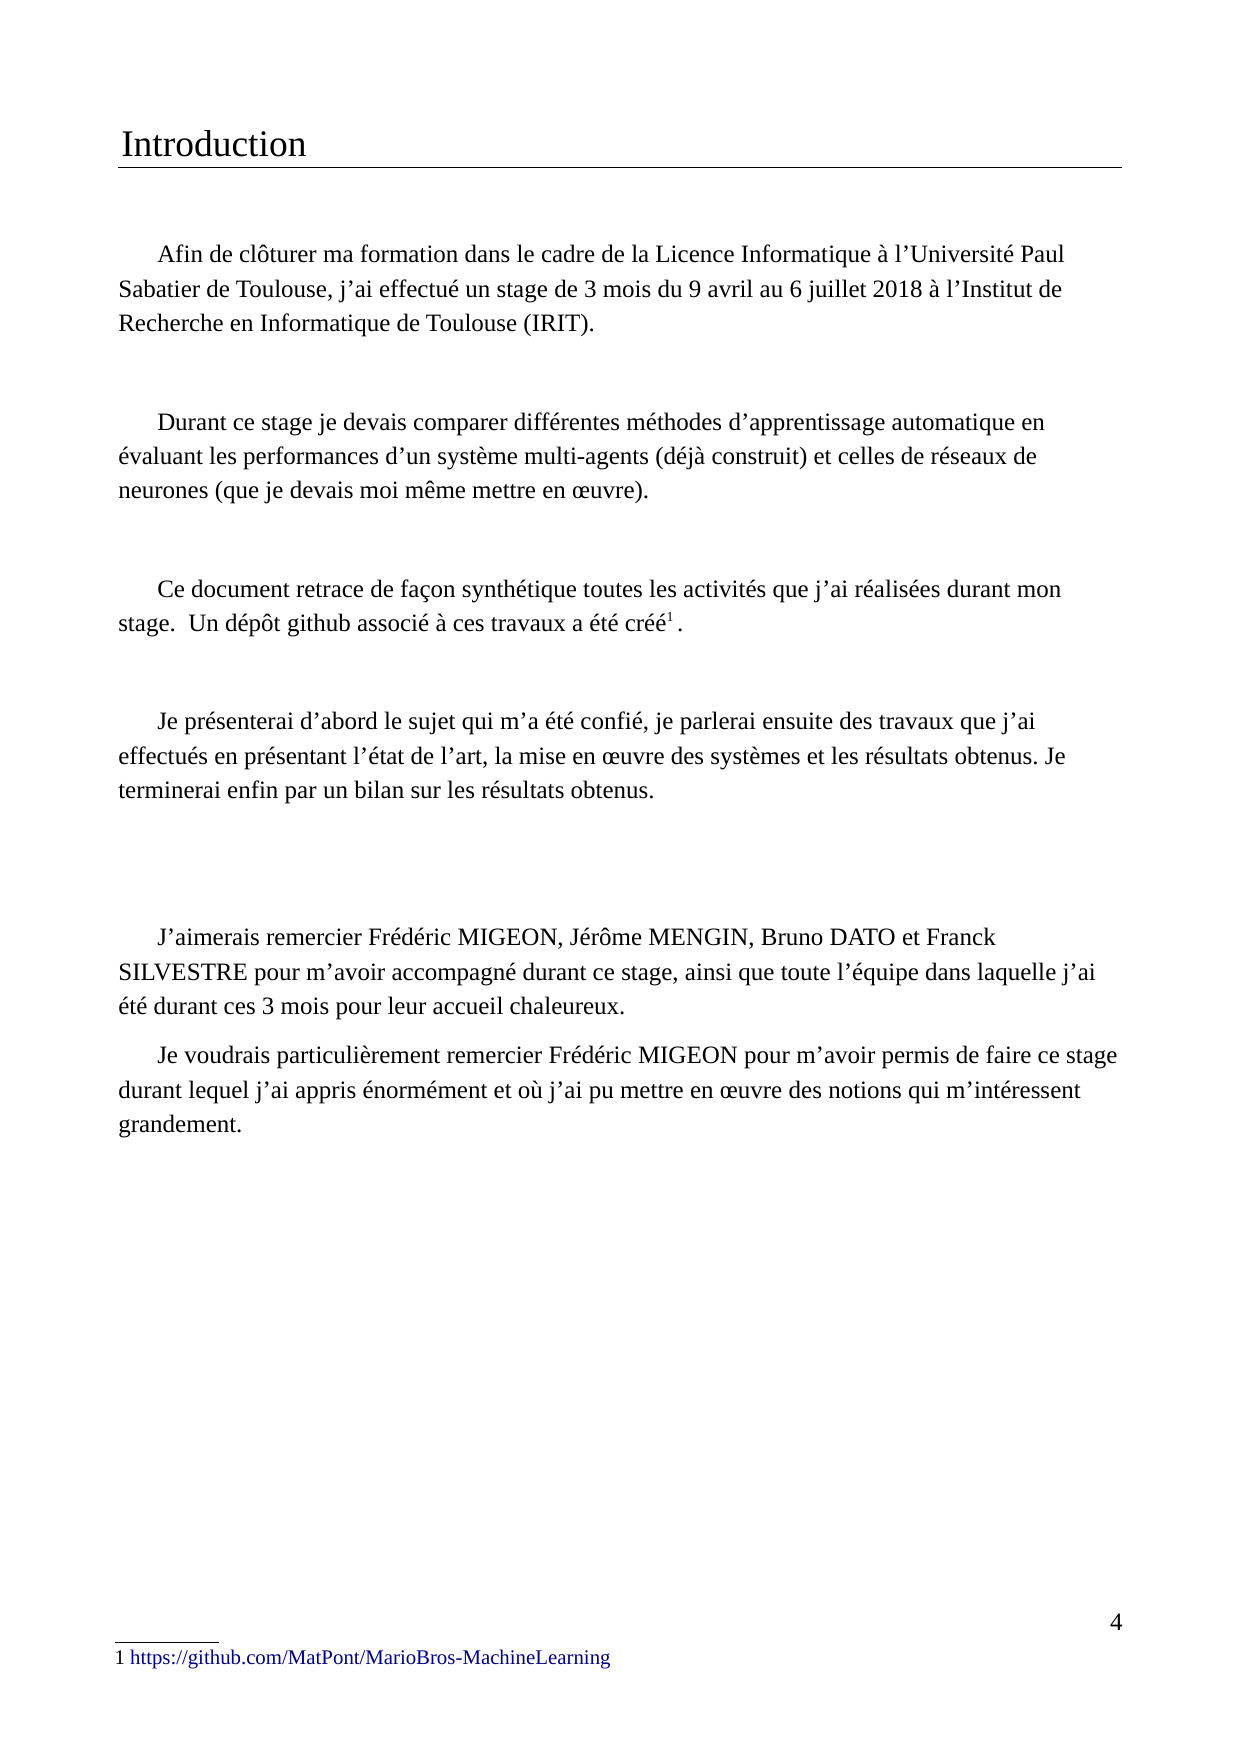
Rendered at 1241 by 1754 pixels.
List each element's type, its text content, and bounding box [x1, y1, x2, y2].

text Ce document retrace de façon synthétique toutes les activités que j’ai réalisées durant mon stage. Un dépôt github associé à ces travaux a été créé1 . [118, 574, 1122, 637]
text Je présenterai d’abord le sujet qui m’a été confié, je parlerai ensuite des travaux que j’ai effectués en présentant l’état de l’art, la mise en œuvre des systèmes et les résultats obtenus. Je terminerai enfin par un bilan sur les résultats obtenus. [118, 706, 1122, 804]
subtitle Introduction [118, 118, 1122, 167]
text J’aimerais remercier Frédéric MIGEON, Jérôme MENGIN, Bruno DATO et Franck SILVESTRE pour m’avoir accompagné durant ce stage, ainsi que toute l’équipe dans laquelle j’ai été durant ces 3 mois pour leur accueil chaleureux. [118, 922, 1122, 1020]
text Afin de clôturer ma formation dans le cadre de la Licence Informatique à l’Université Paul Sabatier de Toulouse, j’ai effectué un stage de 3 mois du 9 avril au 6 juillet 2018 à l’Institut de Recherche en Informatique de Toulouse (IRIT). [118, 239, 1122, 337]
text Je voudrais particulièrement remercier Frédéric MIGEON pour m’avoir permis de faire ce stage durant lequel j’ai appris énormément et où j’ai pu mettre en œuvre des notions qui m’intéressent grandement. [118, 1041, 1122, 1138]
text Durant ce stage je devais comparer différentes méthodes d’apprentissage automatique en évaluant les performances d’un système multi-agents (déjà construit) et celles de réseaux de neurones (que je devais moi même mettre en œuvre). [118, 407, 1122, 504]
